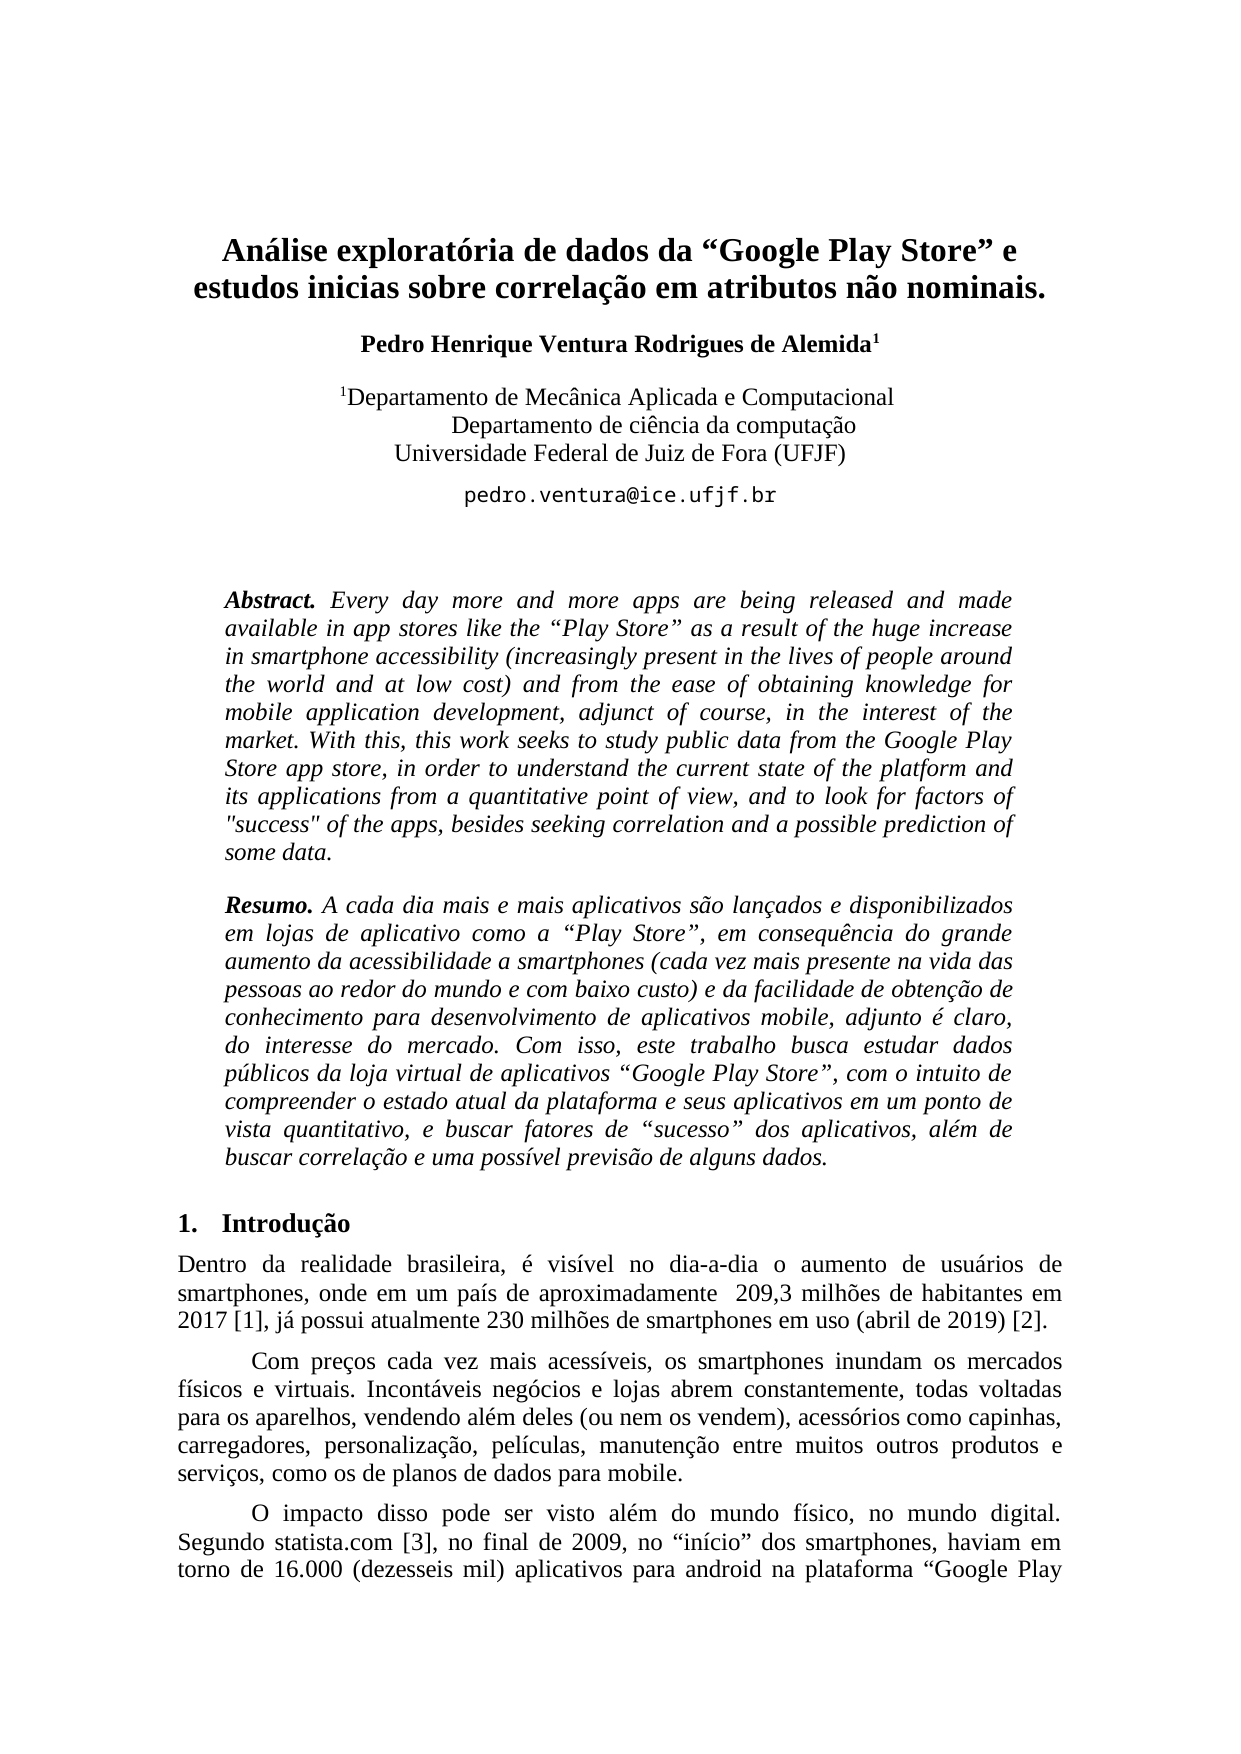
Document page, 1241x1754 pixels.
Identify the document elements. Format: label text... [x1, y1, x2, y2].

title Introdução [177, 1208, 1063, 1238]
text 1Departamento de Mecânica Aplicada e Computacional [177, 383, 1063, 411]
text O impacto disso pode ser visto além do mundo físico, no mundo digital. Segundo statista.com [3], no final de 2009, no “início” dos smartphones, haviam em torno de 16.000 (dezesseis mil) aplicativos para android na plataforma “Google Play [177, 1499, 1063, 1583]
text pedro.ventura@ice.ufjf.br [177, 479, 1063, 508]
text Pedro Henrique Ventura Rodrigues de Alemida1 [177, 330, 1063, 358]
text Abstract. Every day more and more apps are being released and made available in app stores like the “Play Store” as a result of the huge increase in smartphone accessibility (increasingly present in the lives of people around the world and at low cost) and from the ease of obtaining knowledge for mobile application development, adjunct of course, in the interest of the market. With this, this work seeks to study public data from the Google Play Store app store, in order to understand the current state of the platform and its applications from a quantitative point of view, and to look for factors of "success" of the apps, besides seeking correlation and a possible prediction of some data. [224, 586, 1016, 866]
text Com preços cada vez mais acessíveis, os smartphones inundam os mercados físicos e virtuais. Incontáveis negócios e lojas abrem constantemente, todas voltadas para os aparelhos, vendendo além deles (ou nem os vendem), acessórios como capinhas, carregadores, personalização, películas, manutenção entre muitos outros produtos e serviços, como os de planos de dados para mobile. [177, 1347, 1063, 1487]
text Departamento de ciência da computação [177, 411, 1063, 439]
text Universidade Federal de Juiz de Fora (UFJF) [177, 439, 1063, 467]
title Análise exploratória de dados da “Google Play Store” e estudos inicias sobre correlação em atributos não nominais. [177, 231, 1063, 305]
text Dentro da realidade brasileira, é visível no dia-a-dia o aumento de usuários de smartphones, onde em um país de aproximadamente 209,3 milhões de habitantes em 2017 [1], já possui atualmente 230 milhões de smartphones em uso (abril de 2019) [2]. [177, 1250, 1063, 1334]
text Resumo. A cada dia mais e mais aplicativos são lançados e disponibilizados em lojas de aplicativo como a “Play Store”, em consequência do grande aumento da acessibilidade a smartphones (cada vez mais presente na vida das pessoas ao redor do mundo e com baixo custo) e da facilidade de obtenção de conhecimento para desenvolvimento de aplicativos mobile, adjunto é claro, do interesse do mercado. Com isso, este trabalho busca estudar dados públicos da loja virtual de aplicativos “Google Play Store”, com o intuito de compreender o estado atual da plataforma e seus aplicativos em um ponto de vista quantitativo, e buscar fatores de “sucesso” dos aplicativos, além de buscar correlação e uma possível previsão de alguns dados. [224, 891, 1016, 1171]
